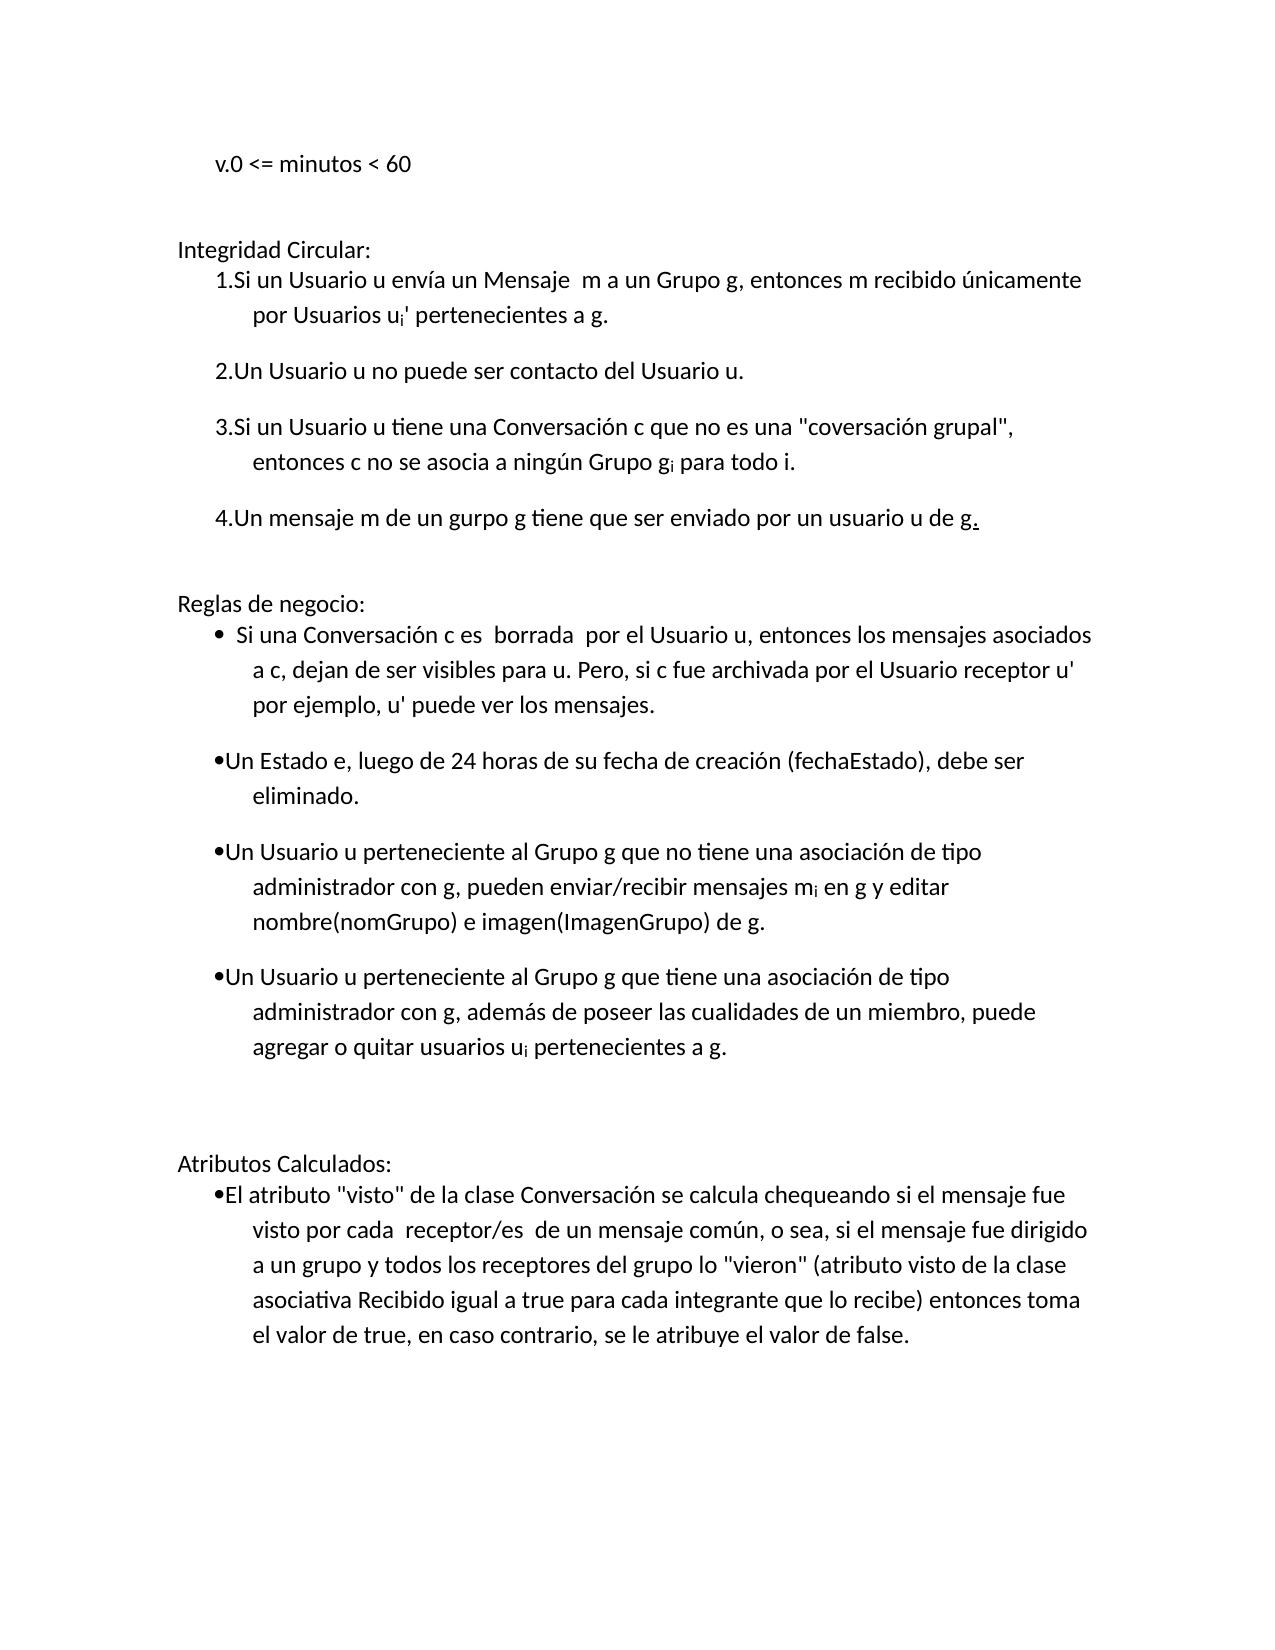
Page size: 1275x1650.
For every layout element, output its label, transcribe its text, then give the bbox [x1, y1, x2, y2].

list 0 <= minutos < 60 [215, 148, 1098, 178]
text Atributos Calculados: [177, 1148, 1098, 1179]
text Integridad Circular: [177, 234, 1098, 264]
list Si una Conversación c es borrada por el Usuario u, entonces los mensajes asociados a c, dejan de ser visibles para u. Pero, si c fue archivada por el Usuario receptor u' por ejemplo, u' puede ver los mensajes. [215, 619, 1098, 719]
text Reglas de negocio: [177, 588, 1098, 619]
list El atributo "visto" de la clase Conversación se calcula chequeando si el mensaje fue visto por cada receptor/es de un mensaje común, o sea, si el mensaje fue dirigido a un grupo y todos los receptores del grupo lo "vieron" (atributo visto de la clase asociativa Recibido igual a true para cada integrante que lo recibe) entonces toma el valor de true, en caso contrario, se le atribuye el valor de false. [215, 1179, 1098, 1349]
list Un Usuario u perteneciente al Grupo g que no tiene una asociación de tipo administrador con g, pueden enviar/recibir mensajes mi en g y editar nombre(nomGrupo) e imagen(ImagenGrupo) de g. [215, 836, 1098, 936]
list Un Estado e, luego de 24 horas de su fecha de creación (fechaEstado), debe ser eliminado. [215, 745, 1098, 810]
list Si un Usuario u envía un Mensaje m a un Grupo g, entonces m recibido únicamente por Usuarios ui' pertenecientes a g. [215, 264, 1098, 330]
list Un Usuario u no puede ser contacto del Usuario u. [215, 355, 1098, 386]
list Un mensaje m de un gurpo g tiene que ser enviado por un usuario u de g. [215, 502, 1098, 533]
list Un Usuario u perteneciente al Grupo g que tiene una asociación de tipo administrador con g, además de poseer las cualidades de un miembro, puede agregar o quitar usuarios ui pertenecientes a g. [215, 961, 1098, 1062]
list Si un Usuario u tiene una Conversación c que no es una "coversación grupal", entonces c no se asocia a ningún Grupo gi para todo i. [215, 411, 1098, 477]
